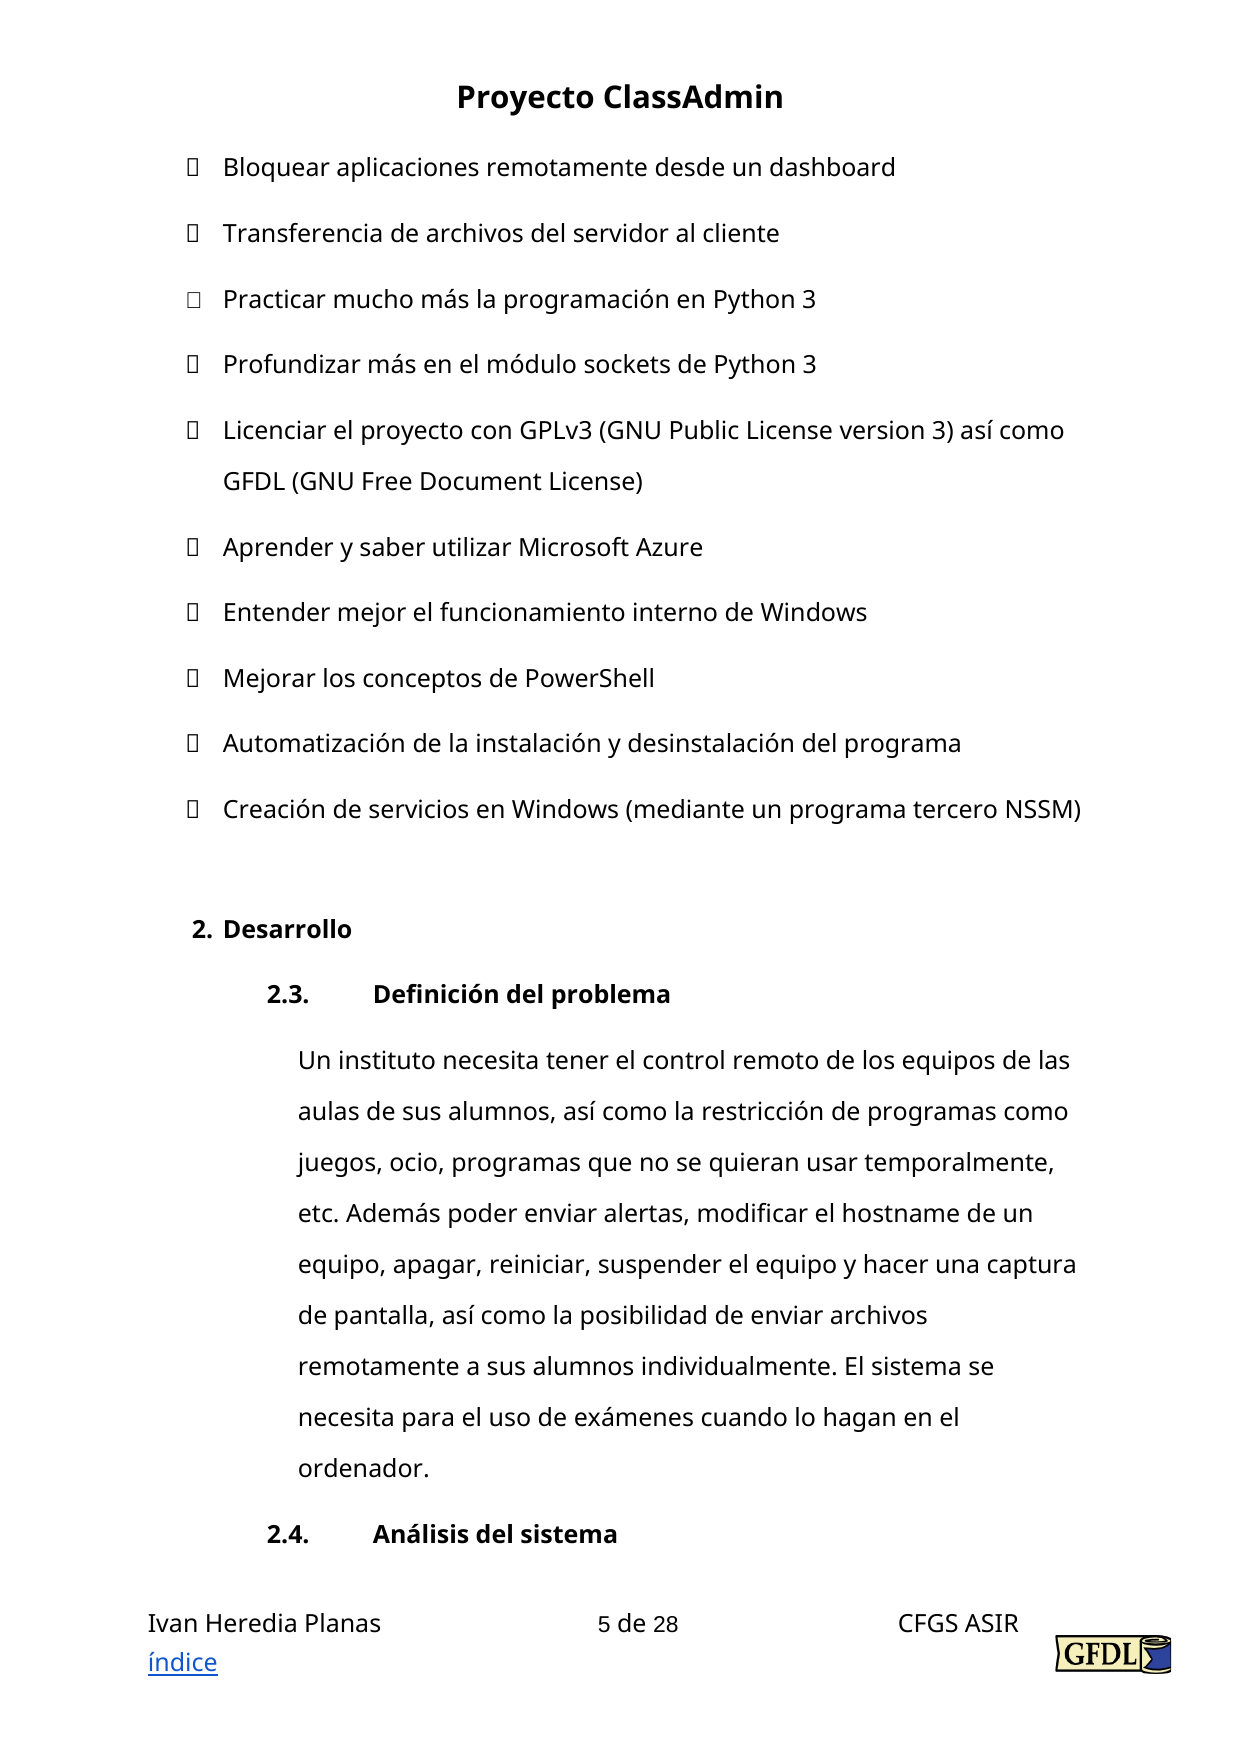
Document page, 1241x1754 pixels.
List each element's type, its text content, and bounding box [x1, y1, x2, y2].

list Transferencia de archivos del servidor al cliente [185, 216, 1093, 250]
list Aprender y saber utilizar Microsoft Azure [185, 529, 1093, 563]
list Automatización de la instalación y desinstalación del programa [185, 726, 1093, 760]
text Un instituto necesita tener el control remoto de los equipos de las aulas de sus alumnos, así como la restricción de programas como juegos, ocio, programas que no se quieran usar temporalmente, etc. Además poder enviar alertas, modificar el hostname de un equipo, apagar, reiniciar, suspender el equipo y hacer una captura de pantalla, así como la posibilidad de enviar archivos remotamente a sus alumnos individualmente. El sistema se necesita para el uso de exámenes cuando lo hagan en el ordenador. [298, 1043, 1093, 1485]
list Mejorar los conceptos de PowerShell [185, 660, 1093, 694]
list Entender mejor el funcionamiento interno de Windows [185, 595, 1093, 629]
list Definición del problema [260, 977, 1093, 1011]
list Desarrollo [185, 911, 1093, 945]
list Licenciar el proyecto con GPLv3 (GNU Public License version 3) así como GFDL (GNU Free Document License) [185, 412, 1093, 498]
list Bloquear aplicaciones remotamente desde un dashboard [185, 150, 1093, 184]
list Practicar mucho más la programación en Python 3 [185, 281, 1093, 315]
list Profundizar más en el módulo sockets de Python 3 [185, 347, 1093, 381]
list Análisis del sistema [260, 1517, 1093, 1551]
picture [1055, 1635, 1172, 1674]
list Creación de servicios en Windows (mediante un programa tercero NSSM) [185, 792, 1093, 826]
